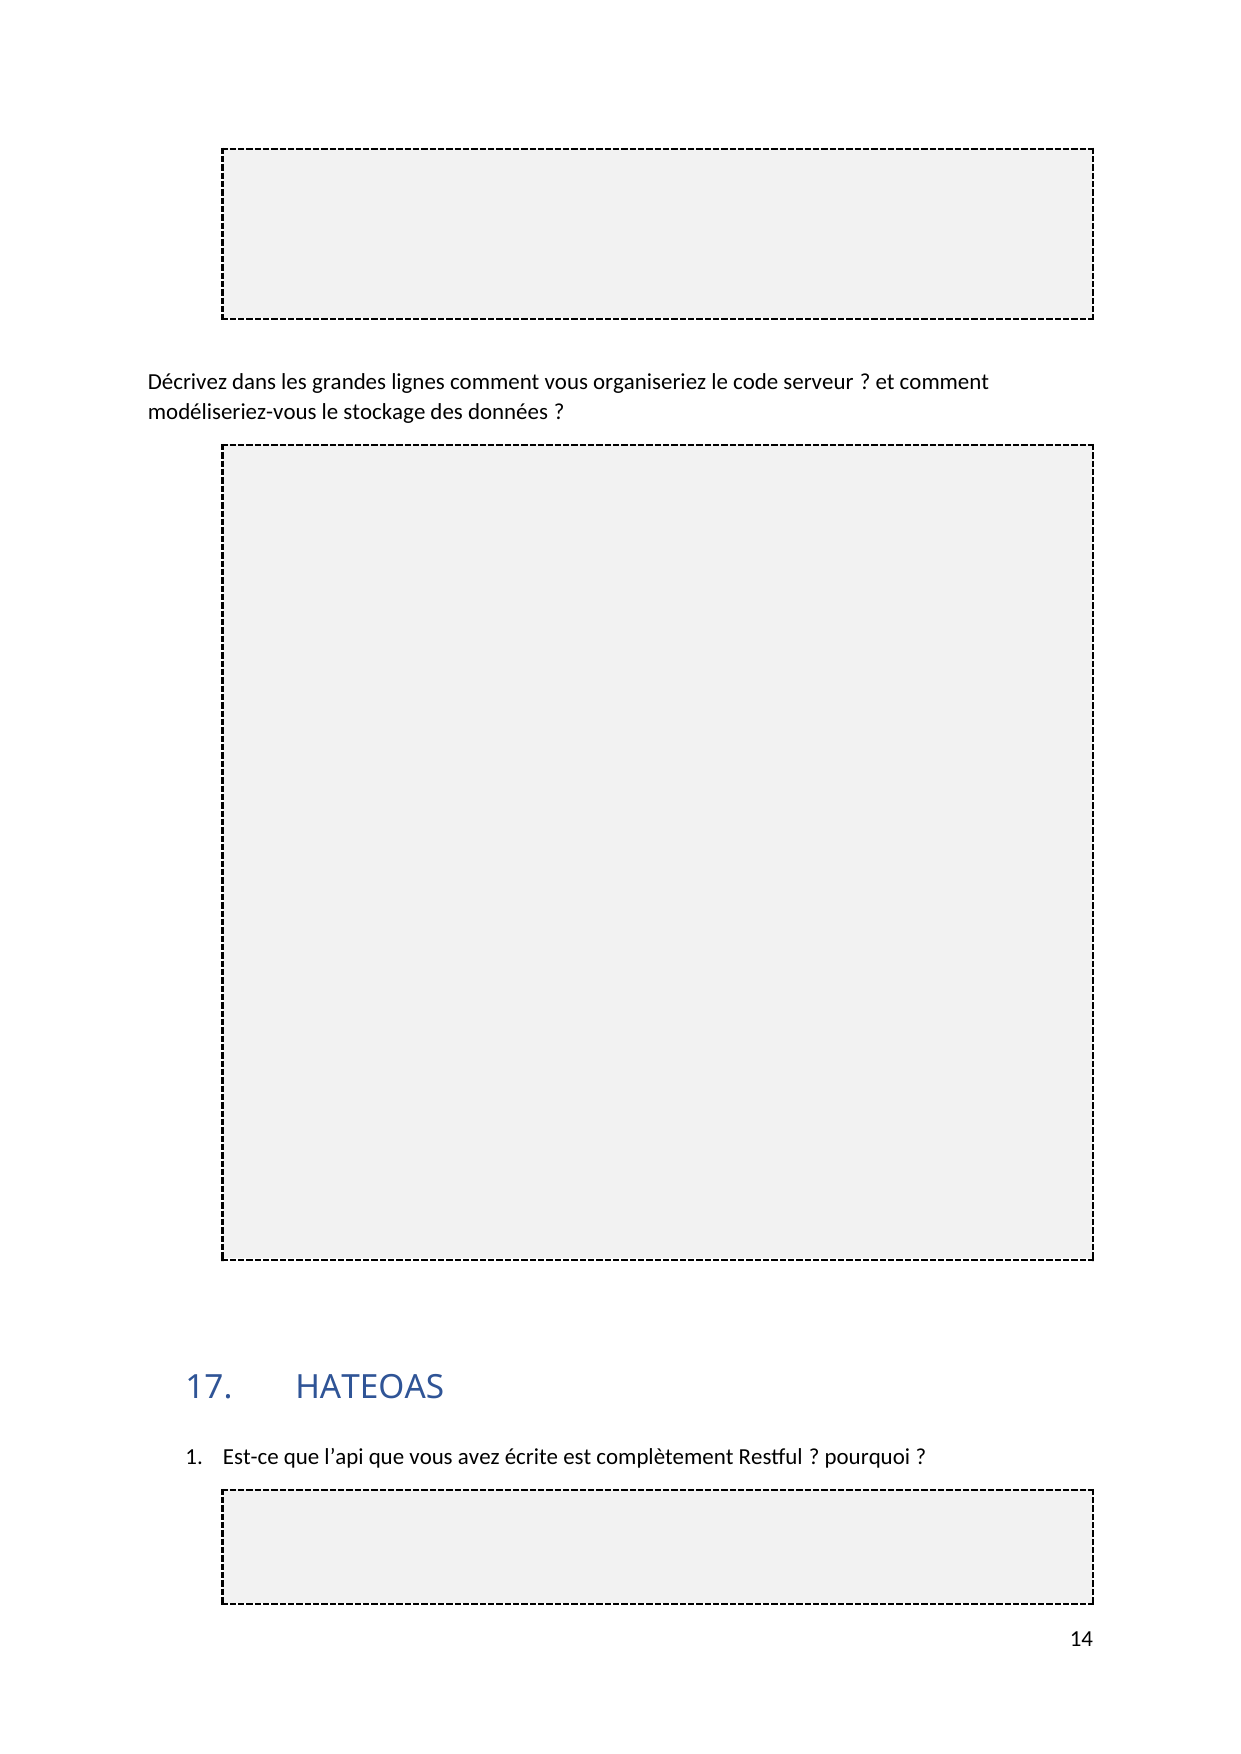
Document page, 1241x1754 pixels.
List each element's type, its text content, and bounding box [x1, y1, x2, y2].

list Est-ce que l’api que vous avez écrite est complètement Restful ? pourquoi ? [185, 1442, 1093, 1470]
table_header [223, 444, 1093, 1258]
text Décrivez dans les grandes lignes comment vous organiseriez le code serveur ? et comment modéliseriez-vous le stockage des données ? [148, 367, 1093, 425]
table_header [223, 148, 1093, 318]
subtitle HATEOAS [185, 1363, 1093, 1408]
table_header [223, 1489, 1093, 1603]
